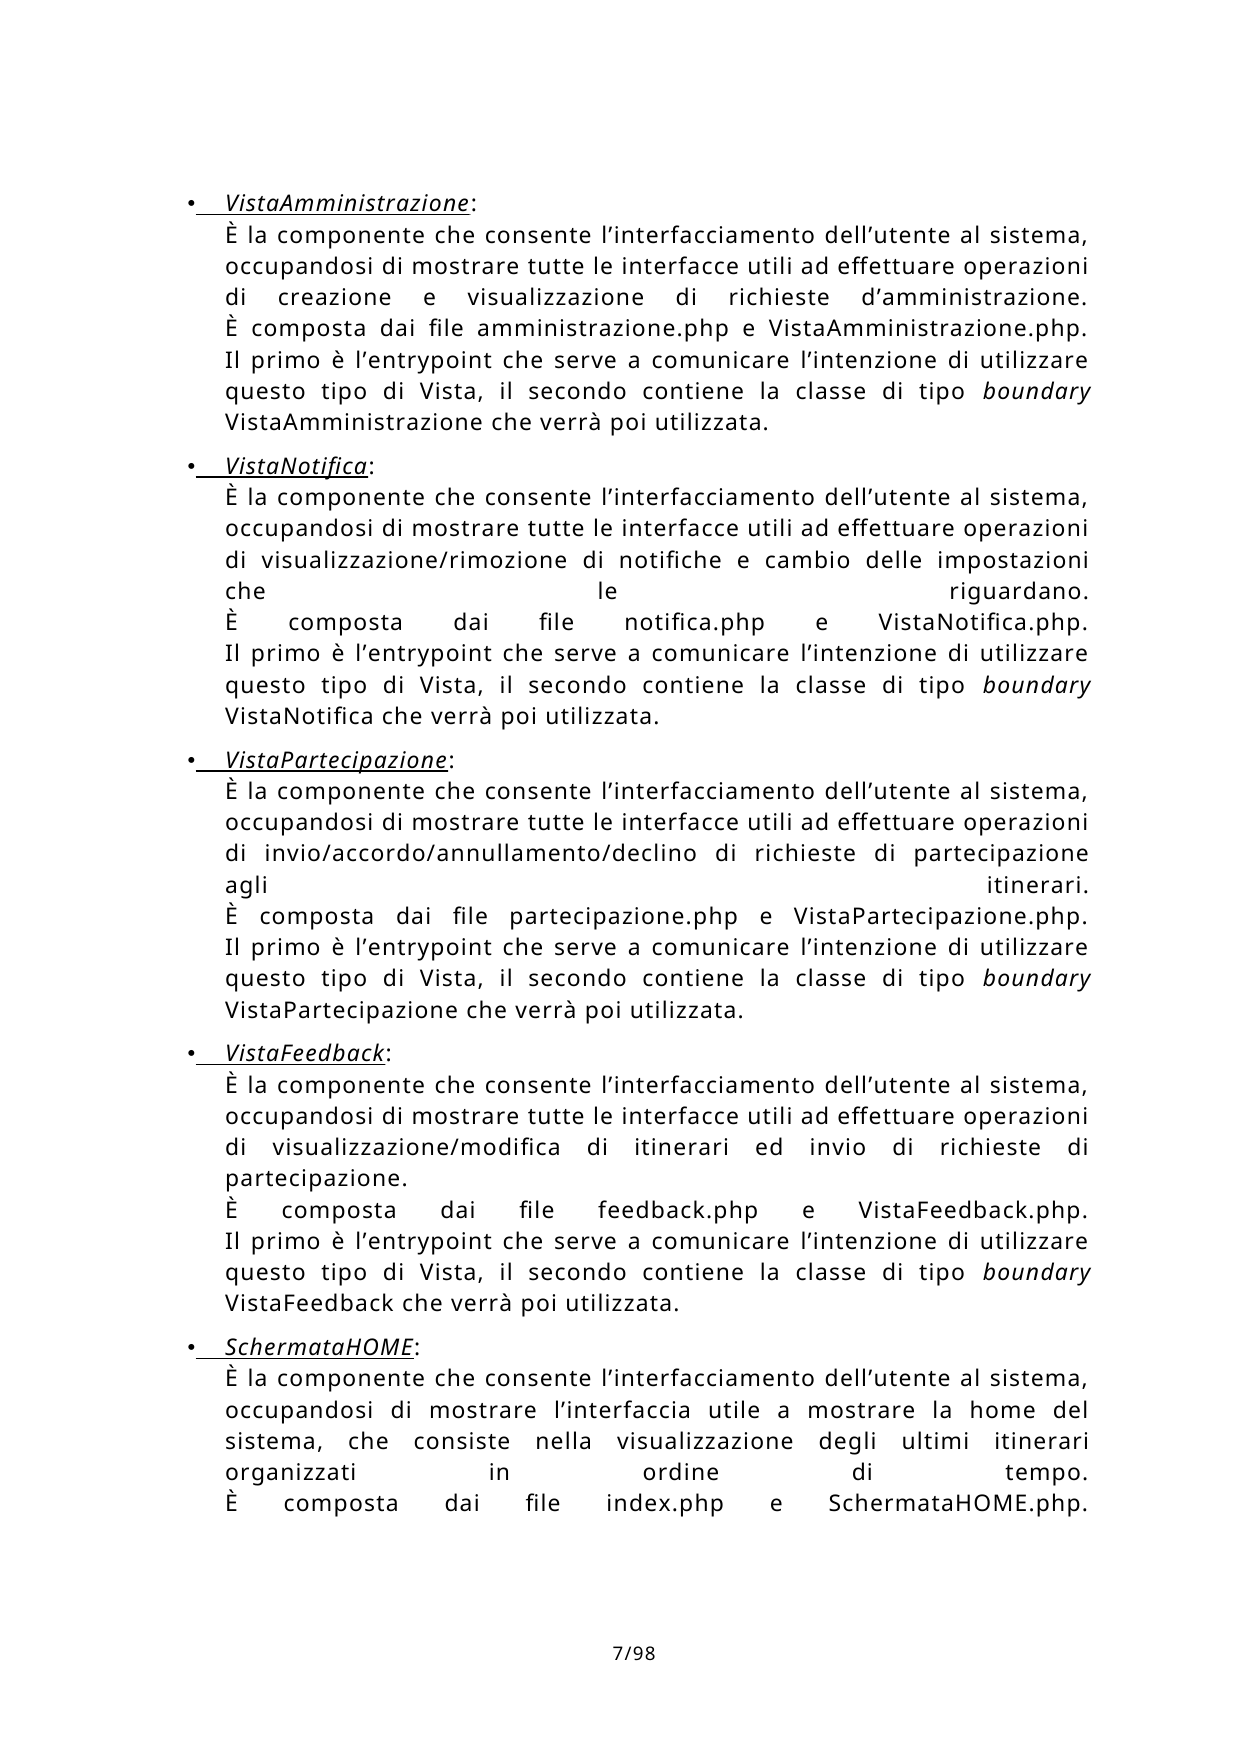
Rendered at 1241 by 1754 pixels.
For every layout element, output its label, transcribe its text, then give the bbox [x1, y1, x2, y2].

list VistaPartecipazione: È la componente che consente l’interfacciamento dell’utente al sistema, occupandosi di mostrare tutte le interfacce utili ad effettuare operazioni di invio/accordo/annullamento/declino di richieste di partecipazione agli itinerari. È composta dai file partecipazione.php e VistaPartecipazione.php. Il primo è l’entrypoint che serve a comunicare l’intenzione di utilizzare questo tipo di Vista, il secondo contiene la classe di tipo boundary VistaPartecipazione che verrà poi utilizzata. [187, 743, 1090, 1025]
list SchermataHOME: È la componente che consente l’interfacciamento dell’utente al sistema, occupandosi di mostrare l’interfaccia utile a mostrare la home del sistema, che consiste nella visualizzazione degli ultimi itinerari organizzati in ordine di tempo. È composta dai file index.php e SchermataHOME.php. [187, 1331, 1090, 1518]
list VistaAmministrazione: È la componente che consente l’interfacciamento dell’utente al sistema, occupandosi di mostrare tutte le interfacce utili ad effettuare operazioni di creazione e visualizzazione di richieste d’amministrazione. È composta dai file amministrazione.php e VistaAmministrazione.php. Il primo è l’entrypoint che serve a comunicare l’intenzione di utilizzare questo tipo di Vista, il secondo contiene la classe di tipo boundary VistaAmministrazione che verrà poi utilizzata. [187, 187, 1090, 437]
list VistaFeedback: È la componente che consente l’interfacciamento dell’utente al sistema, occupandosi di mostrare tutte le interfacce utili ad effettuare operazioni di visualizzazione/modifica di itinerari ed invio di richieste di partecipazione. È composta dai file feedback.php e VistaFeedback.php. Il primo è l’entrypoint che serve a comunicare l’intenzione di utilizzare questo tipo di Vista, il secondo contiene la classe di tipo boundary VistaFeedback che verrà poi utilizzata. [187, 1037, 1090, 1318]
list VistaNotifica: È la componente che consente l’interfacciamento dell’utente al sistema, occupandosi di mostrare tutte le interfacce utili ad effettuare operazioni di visualizzazione/rimozione di notifiche e cambio delle impostazioni che le riguardano. È composta dai file notifica.php e VistaNotifica.php. Il primo è l’entrypoint che serve a comunicare l’intenzione di utilizzare questo tipo di Vista, il secondo contiene la classe di tipo boundary VistaNotifica che verrà poi utilizzata. [187, 450, 1090, 731]
